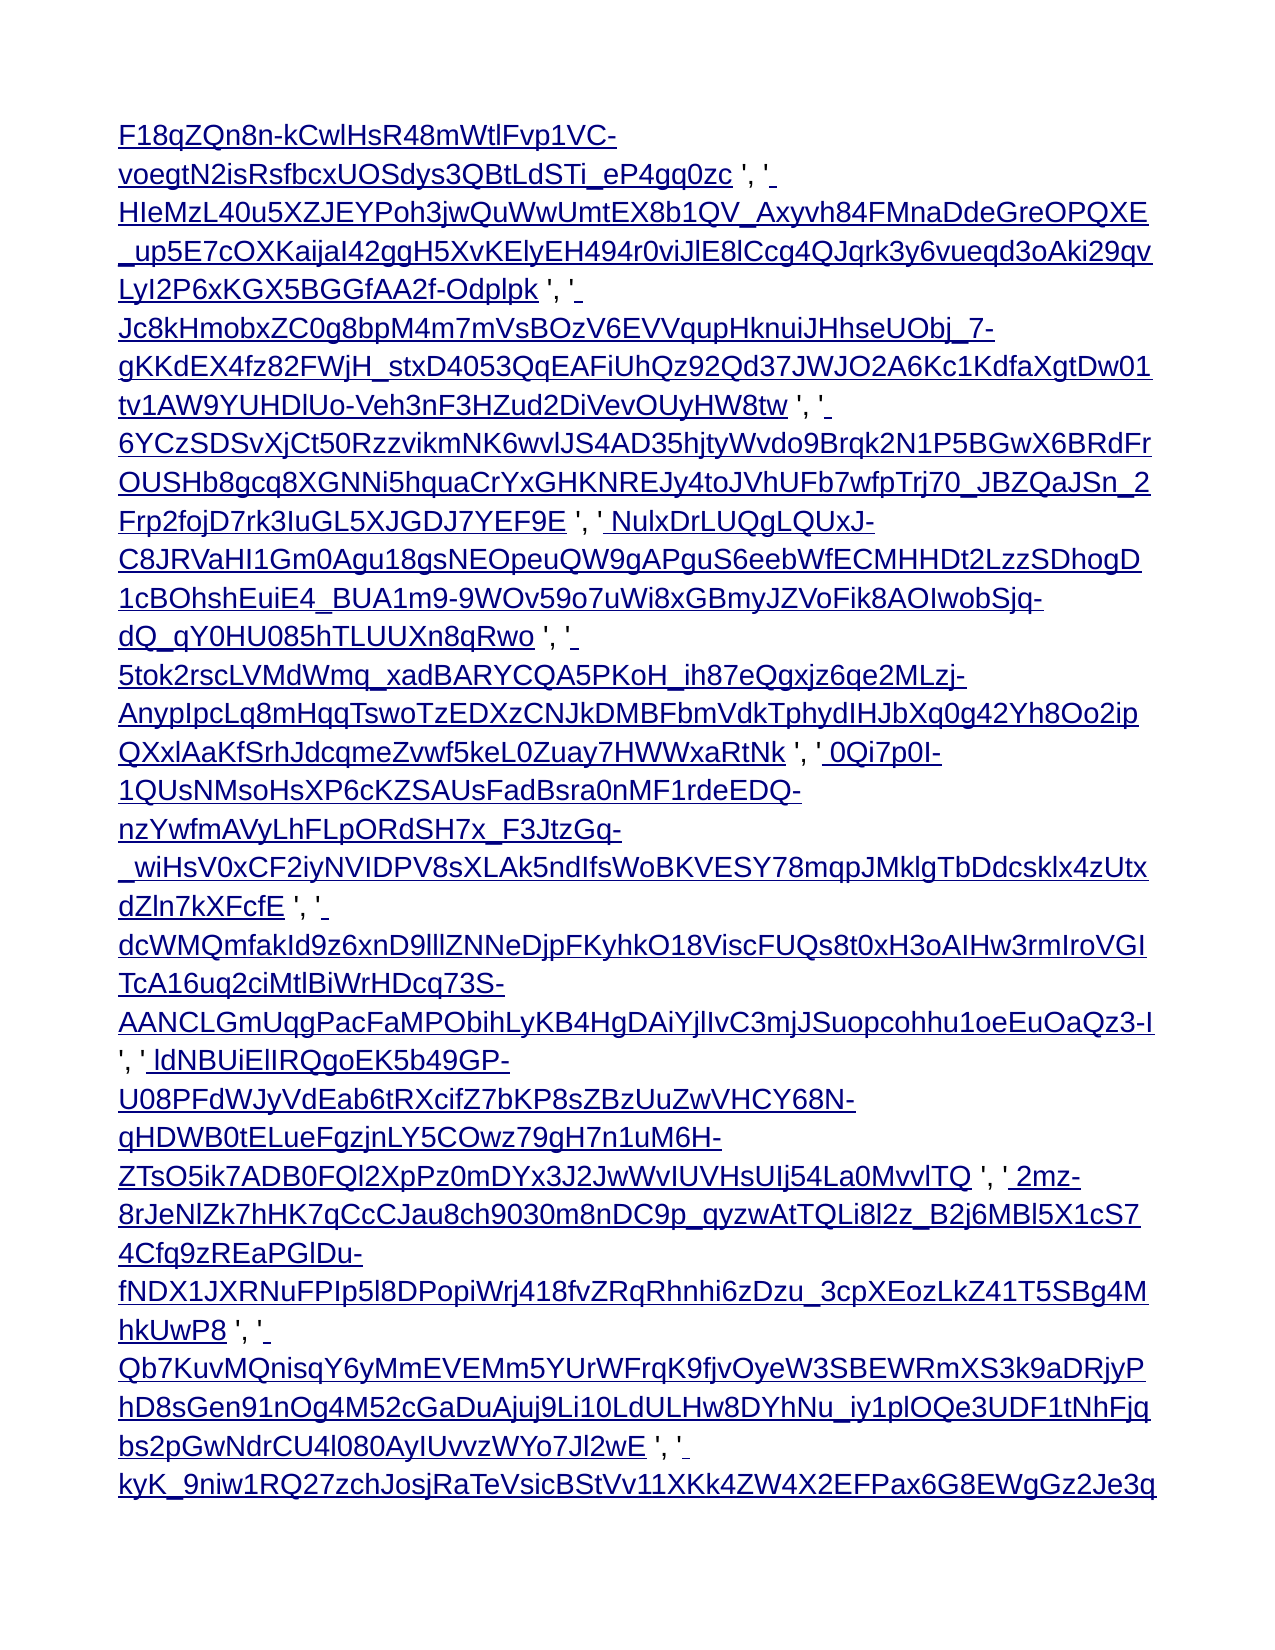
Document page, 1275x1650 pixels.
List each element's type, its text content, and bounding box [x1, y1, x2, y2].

text F18qZQn8n-kCwlHsR48mWtlFvp1VC-voegtN2isRsfbcxUOSdys3QBtLdSTi_eP4gq0zc ', ' HIeMzL40u5XZJEYPoh3jwQuWwUmtEX8b1QV_Axyvh84FMnaDdeGreOPQXE_up5E7cOXKaijaI42ggH5XvKElyEH494r0viJlE8lCcg4QJqrk3y6vueqd3oAki29qvLyI2P6xKGX5BGGfAA2f-Odplpk ', ' Jc8kHmobxZC0g8bpM4m7mVsBOzV6EVVqupHknuiJHhseUObj_7-gKKdEX4fz82FWjH_stxD4053QqEAFiUhQz92Qd37JWJO2A6Kc1KdfaXgtDw01tv1AW9YUHDlUo-Veh3nF3HZud2DiVevOUyHW8tw ', ' 6YCzSDSvXjCt50RzzvikmNK6wvlJS4AD35hjtyWvdo9Brqk2N1P5BGwX6BRdFrOUSHb8gcq8XGNNi5hquaCrYxGHKNREJy4toJVhUFb7wfpTrj70_JBZQaJSn_2Frp2fojD7rk3IuGL5XJGDJ7YEF9E ', ' NulxDrLUQgLQUxJ-C8JRVaHI1Gm0Agu18gsNEOpeuQW9gAPguS6eebWfECMHHDt2LzzSDhogD1cBOhshEuiE4_BUA1m9-9WOv59o7uWi8xGBmyJZVoFik8AOIwobSjq-dQ_qY0HU085hTLUUXn8qRwo ', ' 5tok2rscLVMdWmq_xadBARYCQA5PKoH_ih87eQgxjz6qe2MLzj-AnypIpcLq8mHqqTswoTzEDXzCNJkDMBFbmVdkTphydIHJbXq0g42Yh8Oo2ipQXxlAaKfSrhJdcqmeZvwf5keL0Zuay7HWWxaRtNk ', ' 0Qi7p0I-1QUsNMsoHsXP6cKZSAUsFadBsra0nMF1rdeEDQ-nzYwfmAVyLhFLpORdSH7x_F3JtzGq-_wiHsV0xCF2iyNVIDPV8sXLAk5ndIfsWoBKVESY78mqpJMklgTbDdcsklx4zUtxdZln7kXFcfE ', ' dcWMQmfakId9z6xnD9lllZNNeDjpFKyhkO18ViscFUQs8t0xH3oAIHw3rmIroVGITcA16uq2ciMtlBiWrHDcq73S-AANCLGmUqgPacFaMPObihLyKB4HgDAiYjlIvC3mjJSuopcohhu1oeEuOaQz3-I ', ' ldNBUiElIRQgoEK5b49GP-U08PFdWJyVdEab6tRXcifZ7bKP8sZBzUuZwVHCY68N-qHDWB0tELueFgzjnLY5COwz79gH7n1uM6H-ZTsO5ik7ADB0FQl2XpPz0mDYx3J2JwWvIUVHsUIj54La0MvvlTQ ', ' 2mz-8rJeNlZk7hHK7qCcCJau8ch9030m8nDC9p_qyzwAtTQLi8l2z_B2j6MBl5X1cS74Cfq9zREaPGlDu-fNDX1JXRNuFPIp5l8DPopiWrj418fvZRqRhnhi6zDzu_3cpXEozLkZ41T5SBg4MhkUwP8 ', ' Qb7KuvMQnisqY6yMmEVEMm5YUrWFrqK9fjvOyeW3SBEWRmXS3k9aDRjyPhD8sGen91nOg4M52cGaDuAjuj9Li10LdULHw8DYhNu_iy1plOQe3UDF1tNhFjqbs2pGwNdrCU4l080AyIUvvzWYo7Jl2wE ', ' kyK_9niw1RQ27zchJosjRaTeVsicBStVv11XKk4ZW4X2EFPax6G8EWgGz2Je3q [118, 118, 1157, 1496]
